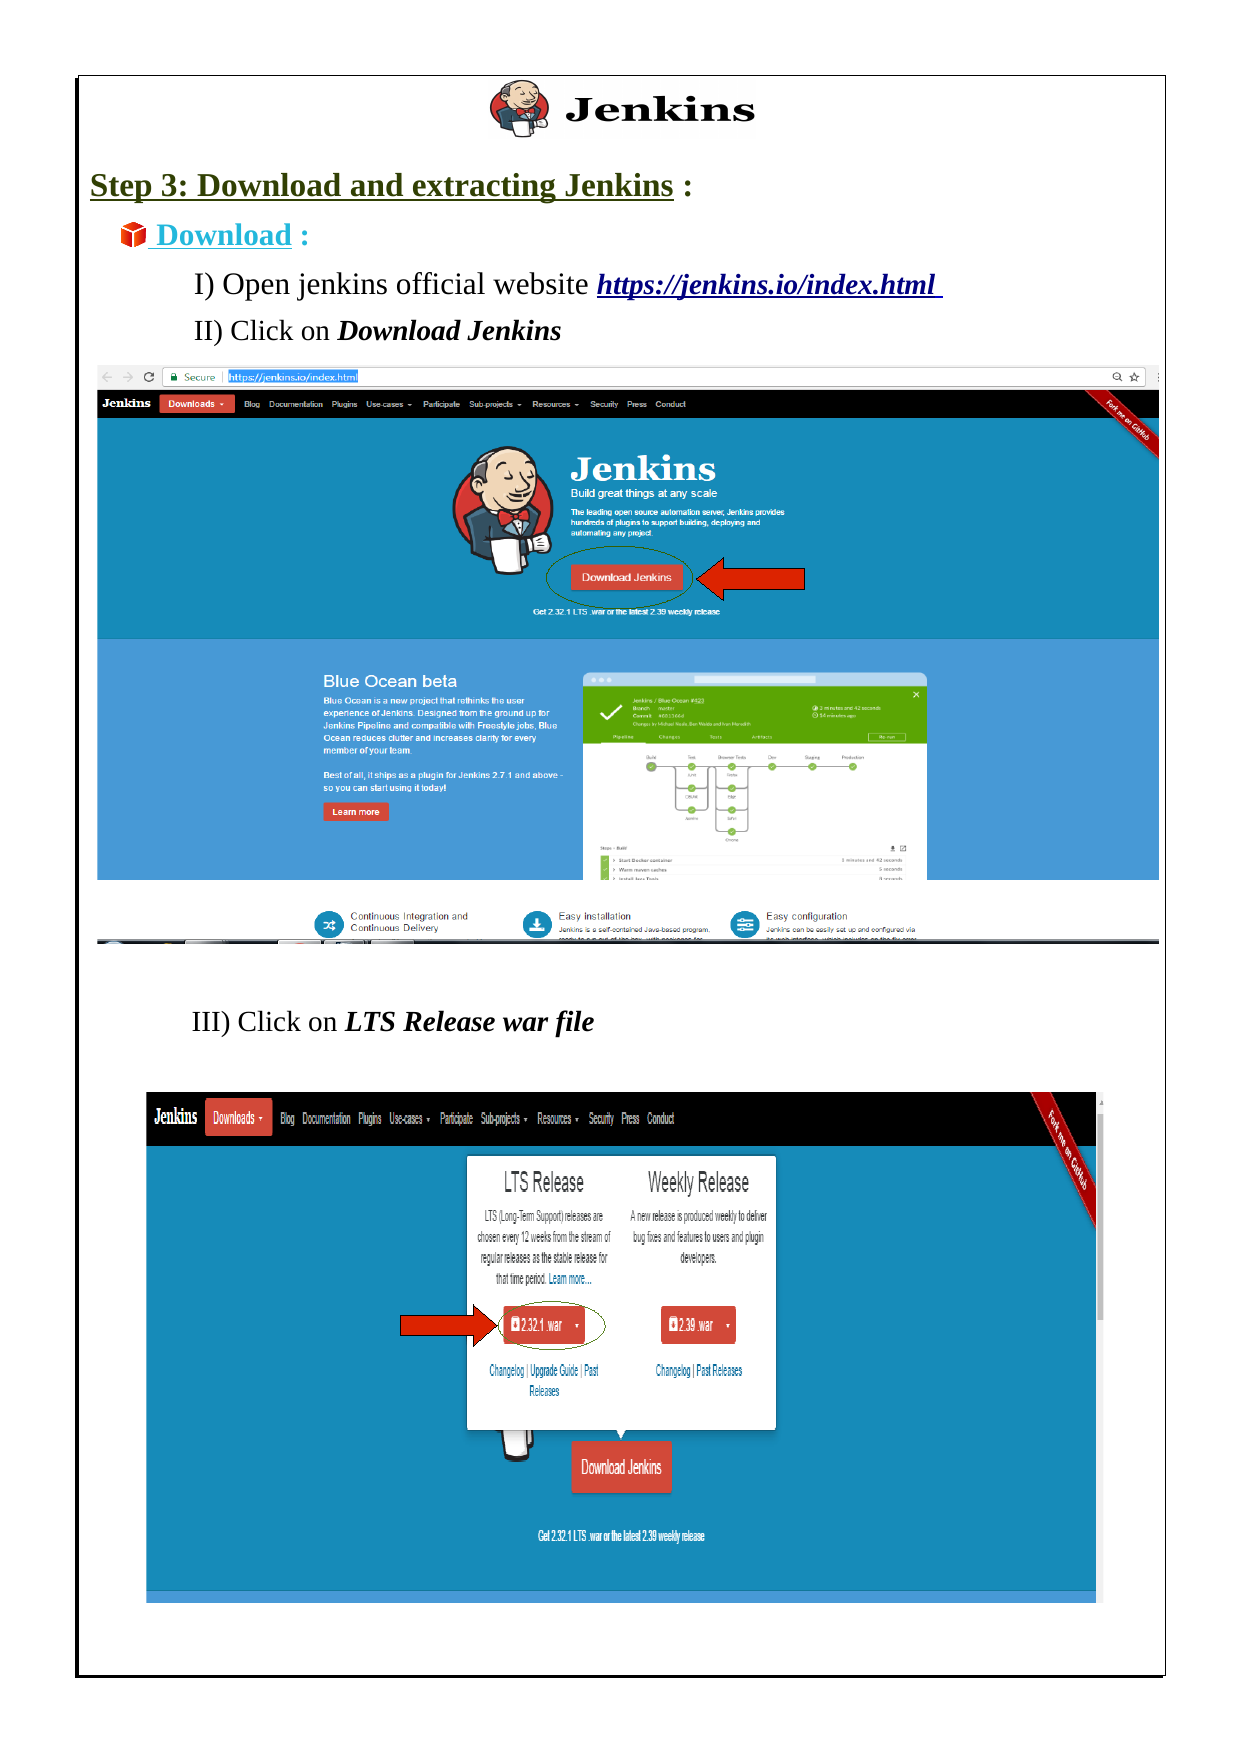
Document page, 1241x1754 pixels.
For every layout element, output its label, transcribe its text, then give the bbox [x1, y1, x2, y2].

text Step 3: Download and extracting Jenkins : [81, 166, 1162, 204]
list I) Open jenkins official website https://jenkins.io/index.html [156, 265, 1162, 301]
text III) Click on LTS Release war file [81, 1004, 1162, 1037]
list II) Click on Download Jenkins [156, 313, 1162, 347]
picture [487, 78, 757, 139]
list Download : [119, 216, 1162, 252]
picture [97, 365, 1159, 944]
picture [146, 1092, 1104, 1603]
